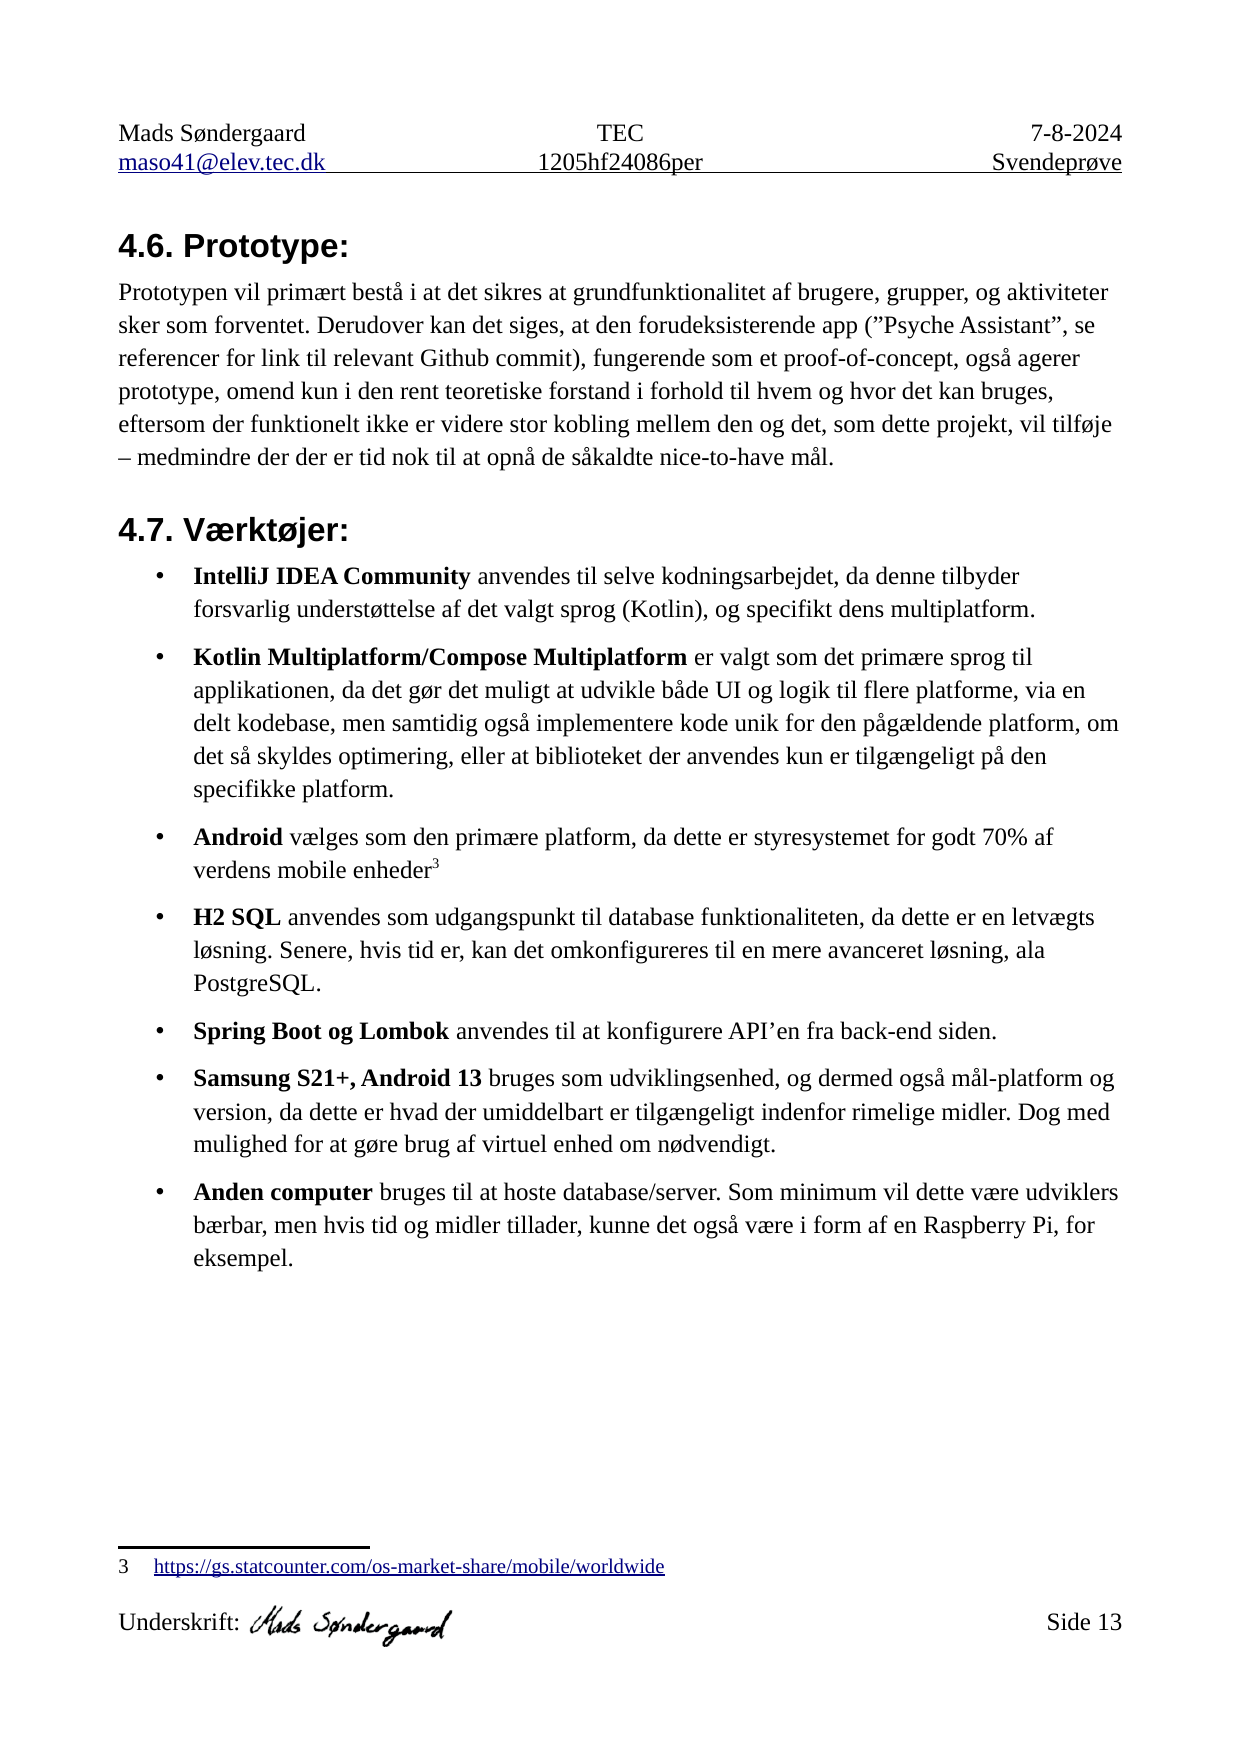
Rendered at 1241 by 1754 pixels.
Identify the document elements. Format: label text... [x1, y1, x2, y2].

list IntelliJ IDEA Community anvendes til selve kodningsarbejdet, da denne tilbyder forsvarlig understøttelse af det valgt sprog (Kotlin), og specifikt dens multiplatform. [156, 561, 1122, 623]
list Anden computer bruges til at hoste database/server. Som minimum vil dette være udviklers bærbar, men hvis tid og midler tillader, kunne det også være i form af en Raspberry Pi, for eksempel. [156, 1177, 1122, 1272]
subtitle 4.6. Prototype: [118, 226, 1122, 264]
list Spring Boot og Lombok anvendes til at konfigurere API’en fra back-end siden. [156, 1016, 1122, 1045]
subtitle 4.7. Værktøjer: [118, 510, 1122, 549]
list https://gs.statcounter.com/os-market-share/mobile/worldwide [118, 1553, 1122, 1578]
picture [244, 1600, 458, 1647]
list Android vælges som den primære platform, da dette er styresystemet for godt 70% af verdens mobile enheder [156, 822, 1122, 883]
list H2 SQL anvendes som udgangspunkt til database funktionaliteten, da dette er en letvægts løsning. Senere, hvis tid er, kan det omkonfigureres til en mere avanceret løsning, ala PostgreSQL. [156, 902, 1122, 997]
list Samsung S21+, Android 13 bruges som udviklingsenhed, og dermed også mål-platform og version, da dette er hvad der umiddelbart er tilgængeligt indenfor rimelige midler. Dog med mulighed for at gøre brug af virtuel enhed om nødvendigt. [156, 1063, 1122, 1158]
list Kotlin Multiplatform/Compose Multiplatform er valgt som det primære sprog til applikationen, da det gør det muligt at udvikle både UI og logik til flere platforme, via en delt kodebase, men samtidig også implementere kode unik for den pågældende platform, om det så skyldes optimering, eller at biblioteket der anvendes kun er tilgængeligt på den specifikke platform. [156, 642, 1122, 803]
text Prototypen vil primært bestå i at det sikres at grundfunktionalitet af brugere, grupper, og aktiviteter sker som forventet. Derudover kan det siges, at den forudeksisterende app (”Psyche Assistant”, se referencer for link til relevant Github commit), fungerende som et proof-of-concept, også agerer prototype, omend kun i den rent teoretiske forstand i forhold til hvem og hvor det kan bruges, eftersom der funktionelt ikke er videre stor kobling mellem den og det, som dette projekt, vil tilføje – medmindre der der er tid nok til at opnå de såkaldte nice-to-have mål. [118, 277, 1122, 471]
